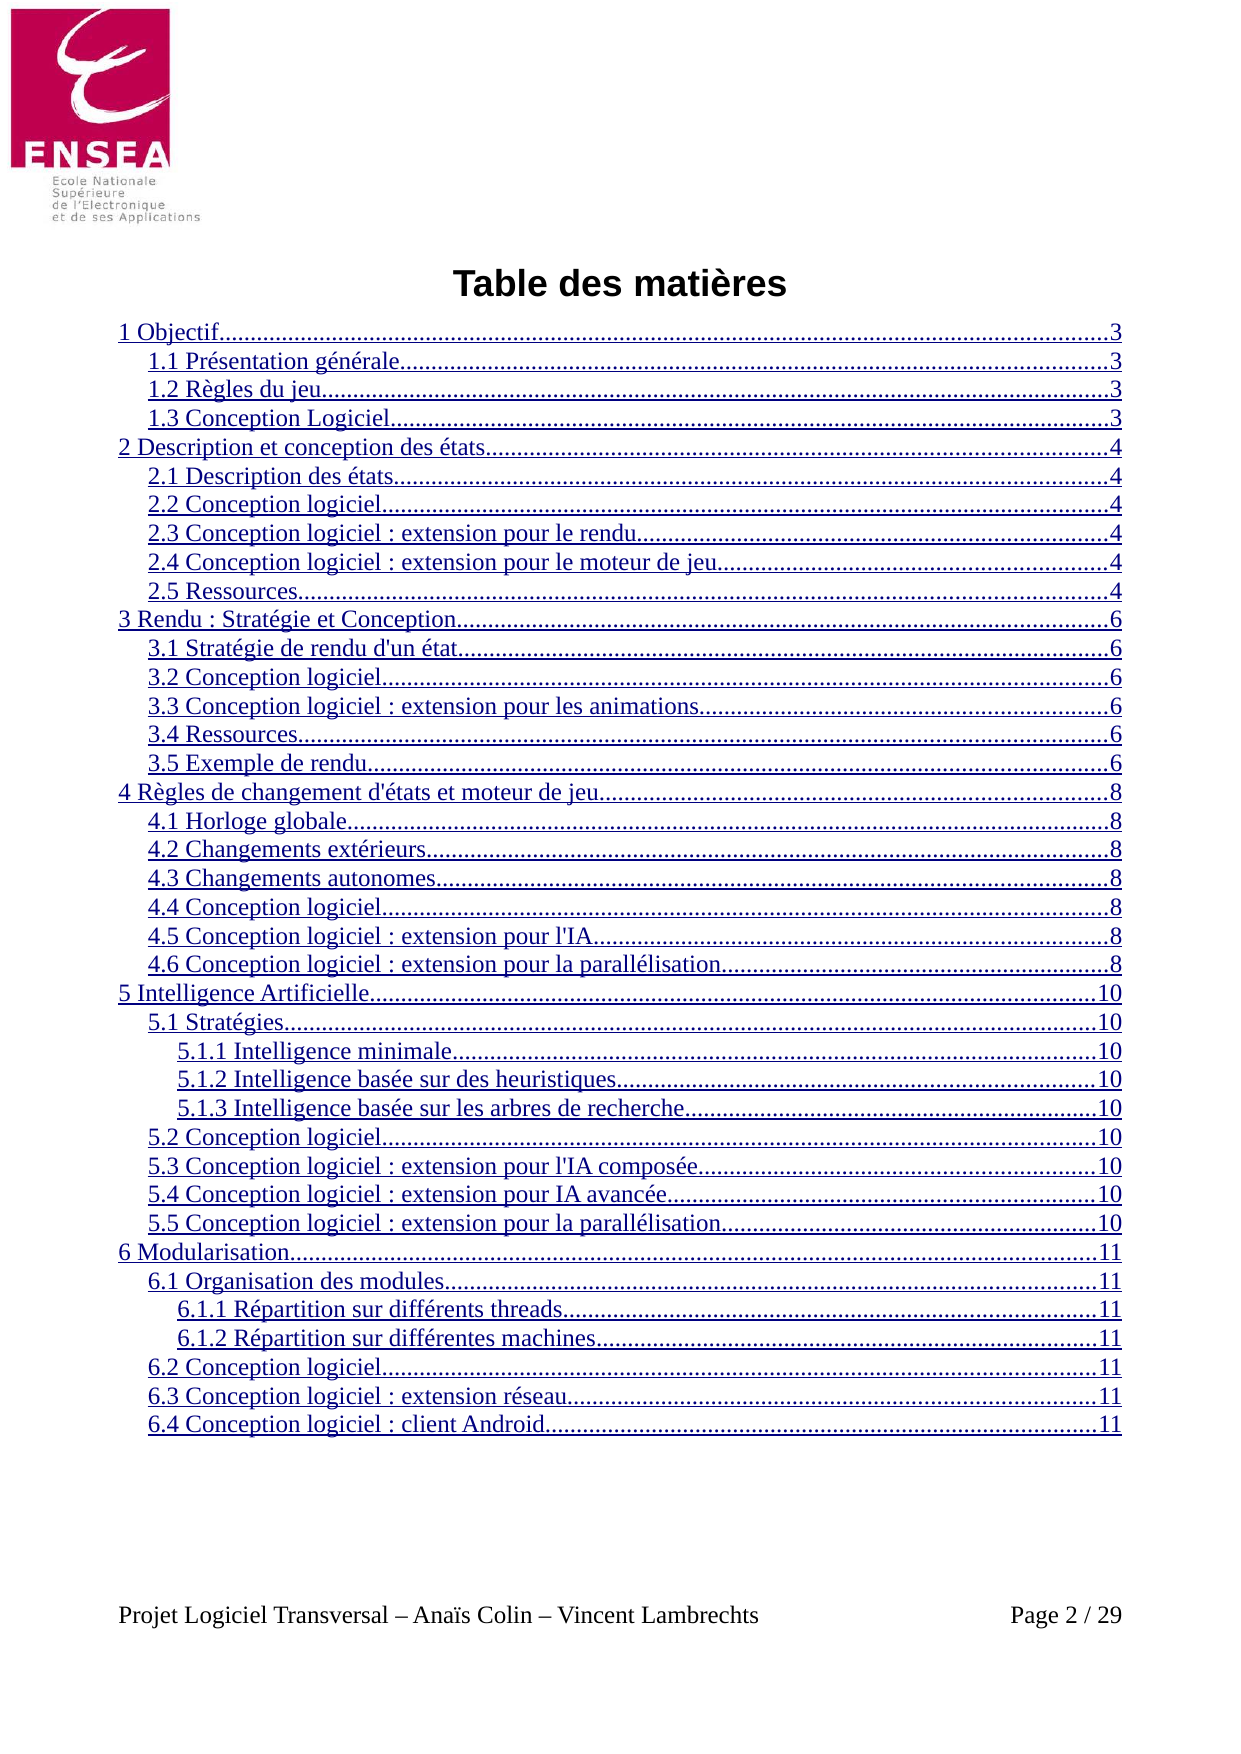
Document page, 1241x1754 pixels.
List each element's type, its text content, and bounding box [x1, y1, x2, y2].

text 6.3 Conception logiciel : extension réseau 11 [148, 1381, 1122, 1406]
text 2.1 Description des états 4 [148, 461, 1122, 486]
text 5.1 Stratégies 10 [148, 1007, 1122, 1032]
text 5.2 Conception logiciel 10 [148, 1122, 1122, 1147]
text 6.2 Conception logiciel 11 [148, 1352, 1122, 1377]
text 4.3 Changements autonomes 8 [148, 863, 1122, 888]
text 2.5 Ressources 4 [148, 576, 1122, 601]
text 1.1 Présentation générale 3 [148, 346, 1122, 371]
text 3.5 Exemple de rendu 6 [148, 748, 1122, 773]
text 5.5 Conception logiciel : extension pour la parallélisation 10 [148, 1208, 1122, 1233]
text 6.4 Conception logiciel : client Android 11 [148, 1409, 1122, 1434]
text 5.3 Conception logiciel : extension pour l'IA composée 10 [148, 1151, 1122, 1176]
text 3.3 Conception logiciel : extension pour les animations 6 [148, 691, 1122, 716]
text 6 Modularisation 11 [118, 1237, 1122, 1262]
text 5 Intelligence Artificielle 10 [118, 978, 1122, 1003]
text 1.2 Règles du jeu 3 [148, 374, 1122, 399]
text 3.2 Conception logiciel 6 [148, 662, 1122, 687]
subtitle Table des matières [118, 261, 1122, 304]
text 6.1.2 Répartition sur différentes machines 11 [177, 1323, 1122, 1348]
text 4.1 Horloge globale 8 [148, 806, 1122, 831]
text 4.2 Changements extérieurs 8 [148, 834, 1122, 859]
text 1.3 Conception Logiciel 3 [148, 403, 1122, 428]
text 4.6 Conception logiciel : extension pour la parallélisation 8 [148, 949, 1122, 974]
text 2.4 Conception logiciel : extension pour le moteur de jeu 4 [148, 547, 1122, 572]
text 4.4 Conception logiciel 8 [148, 892, 1122, 917]
text 6.1 Organisation des modules 11 [148, 1266, 1122, 1291]
text 2 Description et conception des états 4 [118, 432, 1122, 457]
text 5.4 Conception logiciel : extension pour IA avancée 10 [148, 1179, 1122, 1204]
text 3.4 Ressources 6 [148, 719, 1122, 744]
text 3.1 Stratégie de rendu d'un état 6 [148, 633, 1122, 658]
text 3 Rendu : Stratégie et Conception 6 [118, 604, 1122, 629]
text 5.1.3 Intelligence basée sur les arbres de recherche 10 [177, 1093, 1122, 1118]
text 5.1.2 Intelligence basée sur des heuristiques 10 [177, 1064, 1122, 1089]
text 2.3 Conception logiciel : extension pour le rendu 4 [148, 518, 1122, 543]
text 5.1.1 Intelligence minimale 10 [177, 1036, 1122, 1061]
text 2.2 Conception logiciel 4 [148, 489, 1122, 514]
text 6.1.1 Répartition sur différents threads 11 [177, 1294, 1122, 1319]
text 4 Règles de changement d'états et moteur de jeu 8 [118, 777, 1122, 802]
text 1 Objectif 3 [118, 317, 1122, 342]
text 4.5 Conception logiciel : extension pour l'IA 8 [148, 921, 1122, 946]
